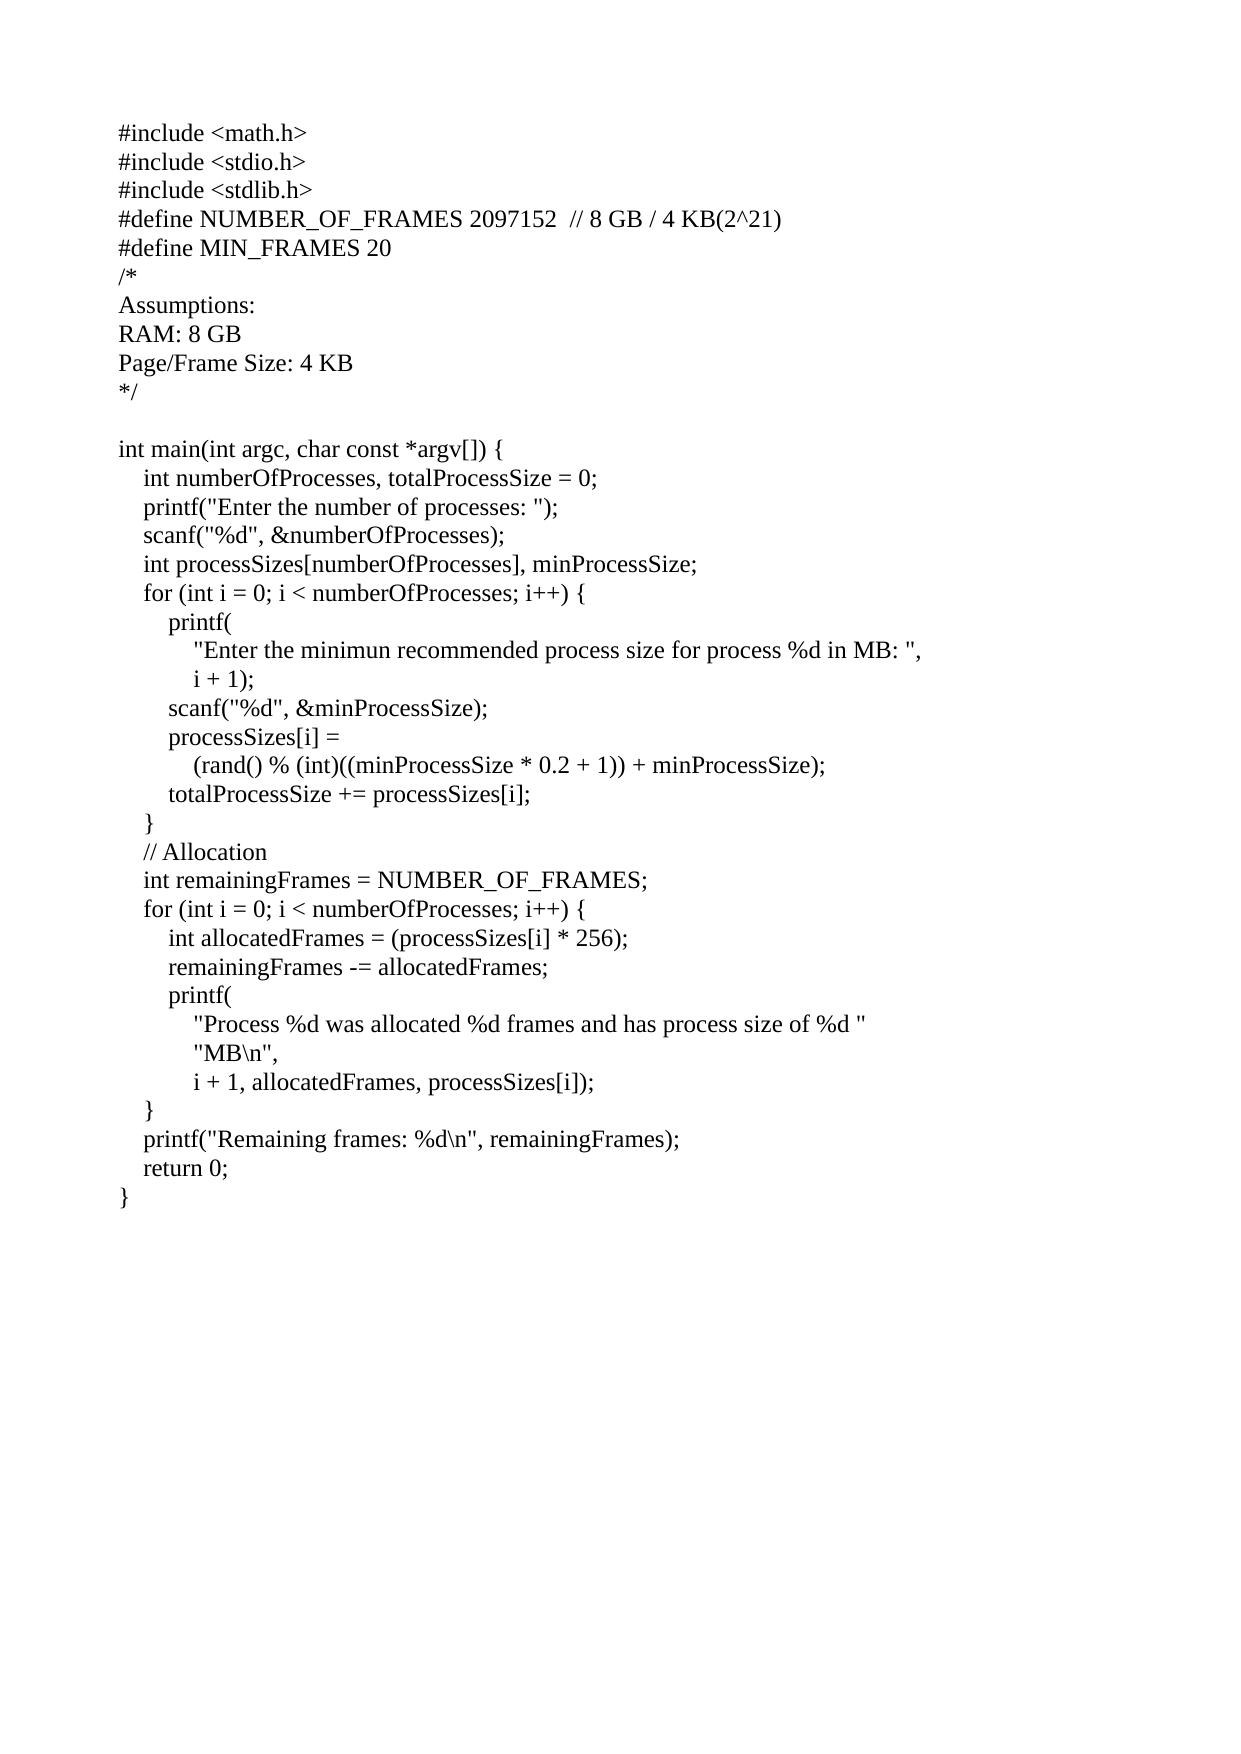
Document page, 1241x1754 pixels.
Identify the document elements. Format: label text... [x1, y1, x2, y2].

text for (int i = 0; i < numberOfProcesses; i++) { [118, 894, 1122, 923]
text int numberOfProcesses, totalProcessSize = 0; [118, 463, 1122, 492]
text printf("Remaining frames: %d\n", remainingFrames); [118, 1124, 1122, 1153]
text int remainingFrames = NUMBER_OF_FRAMES; [118, 866, 1122, 894]
text #include <math.h> [118, 118, 1122, 147]
text printf( [118, 981, 1122, 1009]
text } [118, 1182, 1122, 1211]
text Page/Frame Size: 4 KB [118, 348, 1122, 377]
text #define NUMBER_OF_FRAMES 2097152 // 8 GB / 4 KB(2^21) [118, 204, 1122, 233]
text RAM: 8 GB [118, 319, 1122, 348]
text /* [118, 262, 1122, 291]
text totalProcessSize += processSizes[i]; [118, 779, 1122, 808]
text */ [118, 377, 1122, 406]
text #include <stdio.h> [118, 147, 1122, 176]
text printf( [118, 607, 1122, 636]
text } [118, 1096, 1122, 1124]
text (rand() % (int)((minProcessSize * 0.2 + 1)) + minProcessSize); [118, 751, 1122, 779]
text for (int i = 0; i < numberOfProcesses; i++) { [118, 578, 1122, 607]
text scanf("%d", &numberOfProcesses); [118, 521, 1122, 549]
text printf("Enter the number of processes: "); [118, 492, 1122, 521]
text i + 1); [118, 664, 1122, 693]
text "Process %d was allocated %d frames and has process size of %d " [118, 1009, 1122, 1038]
text int main(int argc, char const *argv[]) { [118, 434, 1122, 463]
text } [118, 808, 1122, 837]
text scanf("%d", &minProcessSize); [118, 693, 1122, 722]
text return 0; [118, 1153, 1122, 1182]
text remainingFrames -= allocatedFrames; [118, 952, 1122, 981]
text "Enter the minimun recommended process size for process %d in MB: ", [118, 636, 1122, 664]
text processSizes[i] = [118, 722, 1122, 751]
text #include <stdlib.h> [118, 176, 1122, 204]
text i + 1, allocatedFrames, processSizes[i]); [118, 1067, 1122, 1096]
text int processSizes[numberOfProcesses], minProcessSize; [118, 549, 1122, 578]
text #define MIN_FRAMES 20 [118, 233, 1122, 262]
text // Allocation [118, 837, 1122, 866]
text "MB\n", [118, 1038, 1122, 1067]
text int allocatedFrames = (processSizes[i] * 256); [118, 923, 1122, 952]
text Assumptions: [118, 291, 1122, 319]
